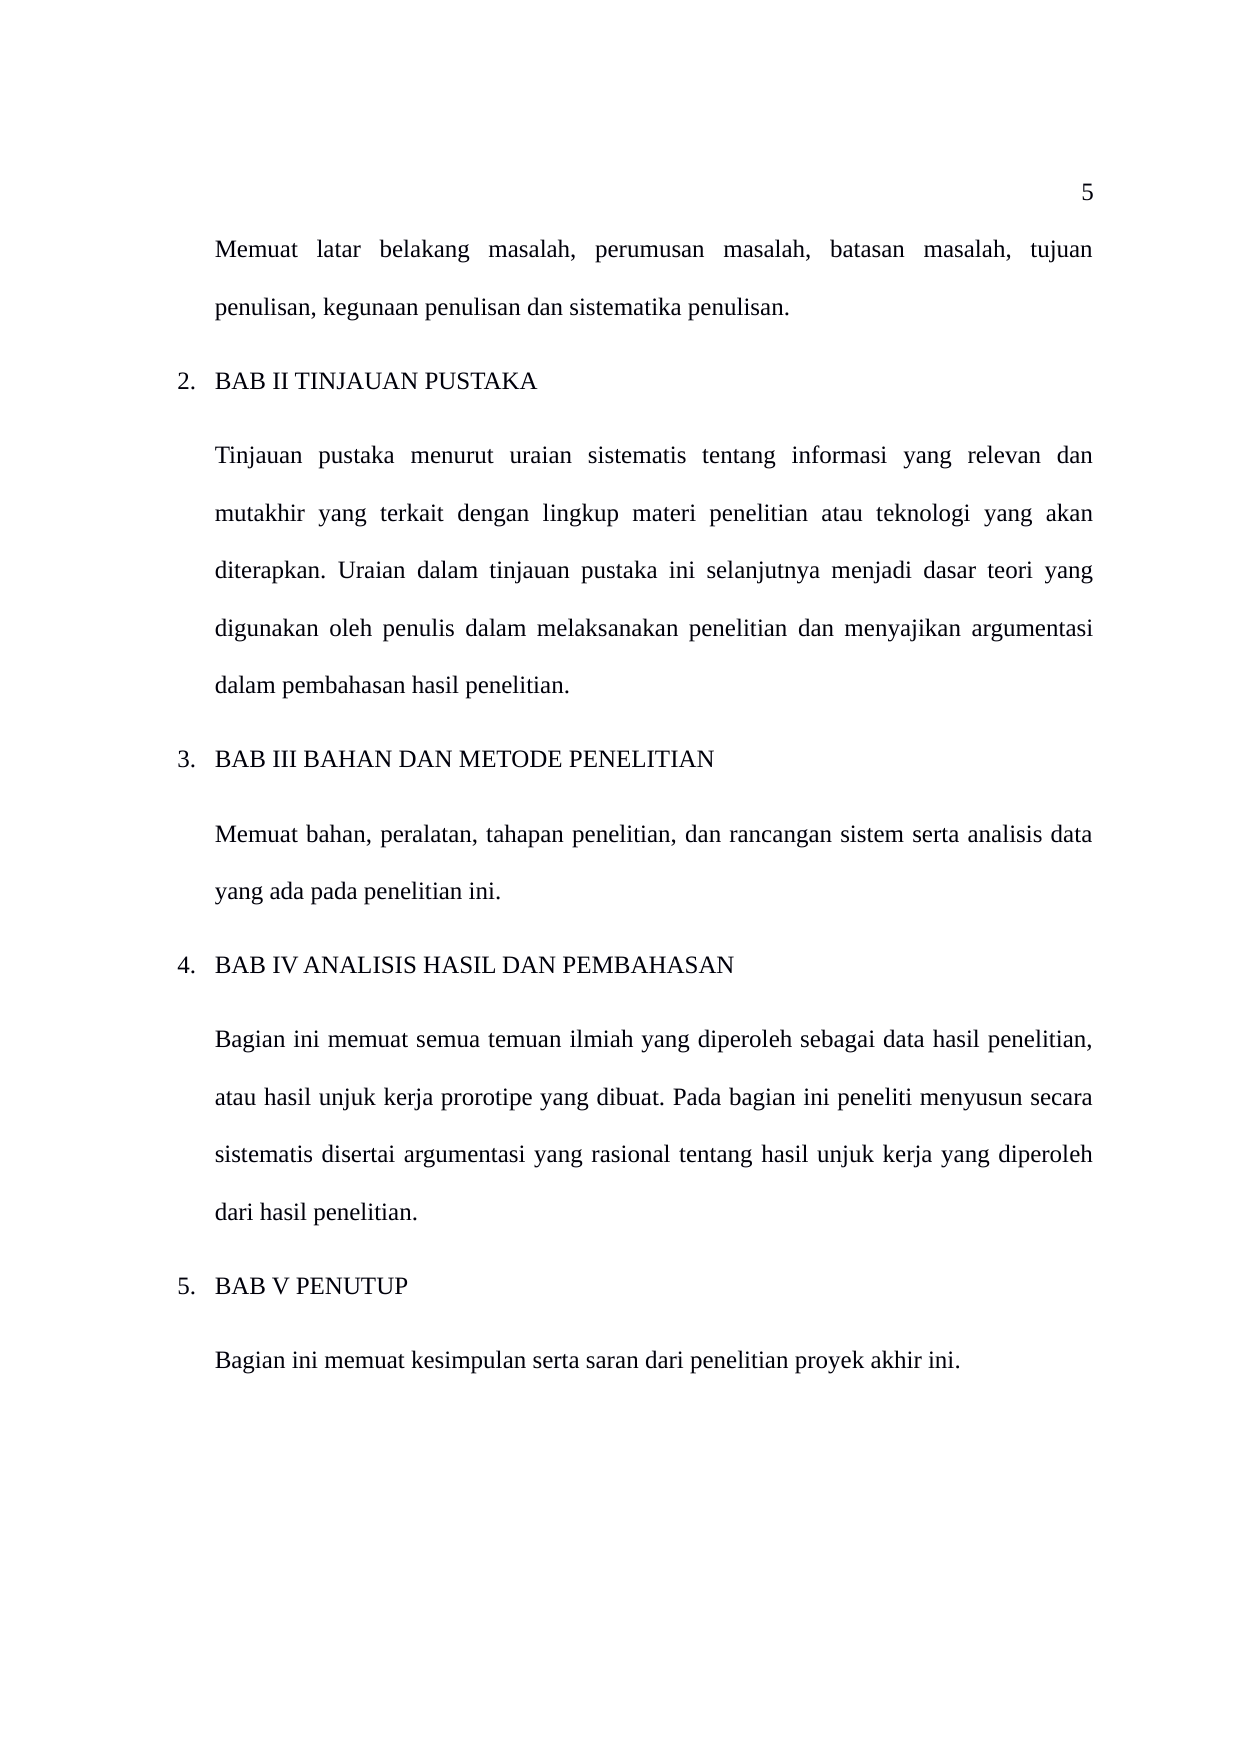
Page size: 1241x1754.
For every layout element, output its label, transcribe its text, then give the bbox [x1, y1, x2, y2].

list Memuat bahan, peralatan, tahapan penelitian, dan rancangan sistem serta analisis data yang ada pada penelitian ini. [177, 819, 1093, 905]
list BAB III BAHAN DAN METODE PENELITIAN [177, 744, 1093, 773]
list BAB V PENUTUP [177, 1271, 1093, 1300]
list Bagian ini memuat kesimpulan serta saran dari penelitian proyek akhir ini. [177, 1345, 1093, 1374]
list Bagian ini memuat semua temuan ilmiah yang diperoleh sebagai data hasil penelitian, atau hasil unjuk kerja prorotipe yang dibuat. Pada bagian ini peneliti menyusun secara sistematis disertai argumentasi yang rasional tentang hasil unjuk kerja yang diperoleh dari hasil penelitian. [177, 1024, 1093, 1226]
list BAB II TINJAUAN PUSTAKA [177, 366, 1093, 395]
list Tinjauan pustaka menurut uraian sistematis tentang informasi yang relevan dan mutakhir yang terkait dengan lingkup materi penelitian atau teknologi yang akan diterapkan. Uraian dalam tinjauan pustaka ini selanjutnya menjadi dasar teori yang digunakan oleh penulis dalam melaksanakan penelitian dan menyajikan argumentasi dalam pembahasan hasil penelitian. [177, 440, 1093, 699]
list BAB IV ANALISIS HASIL DAN PEMBAHASAN [177, 950, 1093, 979]
list Memuat latar belakang masalah, perumusan masalah, batasan masalah, tujuan penulisan, kegunaan penulisan dan sistematika penulisan. [177, 234, 1093, 321]
